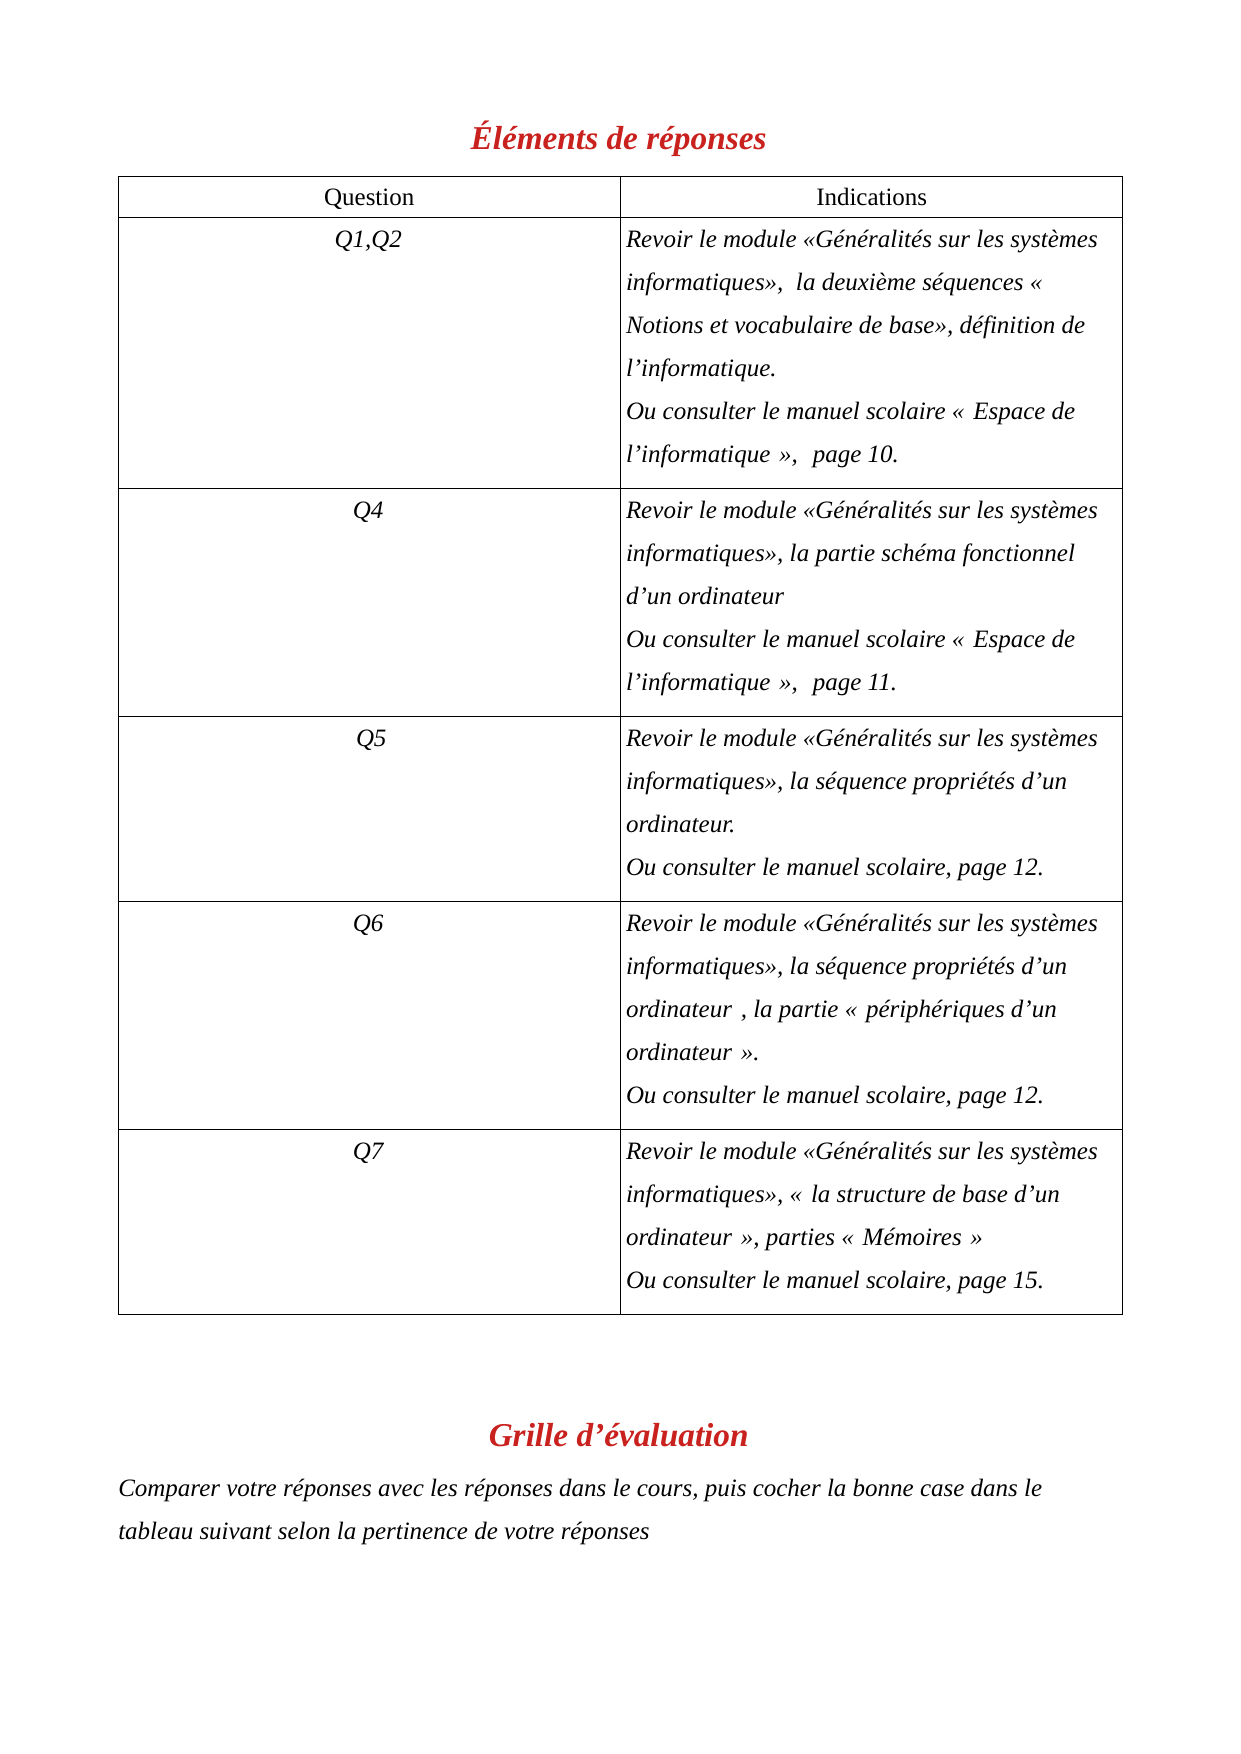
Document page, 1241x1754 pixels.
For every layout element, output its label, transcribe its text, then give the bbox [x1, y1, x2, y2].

table_cell Revoir le module «Généralités sur les systèmes informatiques», la partie schéma fonctionnel d’un ordinateur Ou consulter le manuel scolaire « Espace de l’informatique », page 11. [621, 489, 1122, 716]
text Comparer votre réponses avec les réponses dans le cours, puis cocher la bonne case dans le tableau suivant selon la pertinence de votre réponses [118, 1473, 1122, 1545]
table_cell Revoir le module «Généralités sur les systèmes informatiques», « la structure de base d’un ordinateur », parties « Mémoires » Ou consulter le manuel scolaire, page 15. [621, 1130, 1122, 1314]
table_cell Revoir le module «Généralités sur les systèmes informatiques», la deuxième séquences « Notions et vocabulaire de base», définition de l’informatique. Ou consulter le manuel scolaire « Espace de l’informatique », page 10. [621, 218, 1122, 488]
table_header Indications [621, 177, 1122, 217]
table_cell Q4 [119, 489, 620, 716]
table_cell Q5 [119, 717, 620, 901]
table_header Question [119, 177, 620, 217]
table_cell Q6 [119, 902, 620, 1129]
table_cell Q1,Q2 [119, 218, 620, 488]
text Éléments de réponses [118, 118, 1122, 156]
text Grille d’évaluation [118, 1416, 1122, 1454]
table_cell Revoir le module «Généralités sur les systèmes informatiques», la séquence propriétés d’un ordinateur. Ou consulter le manuel scolaire, page 12. [621, 717, 1122, 901]
table_cell Q7 [119, 1130, 620, 1314]
table_cell Revoir le module «Généralités sur les systèmes informatiques», la séquence propriétés d’un ordinateur , la partie « périphériques d’un ordinateur ». Ou consulter le manuel scolaire, page 12. [621, 902, 1122, 1129]
